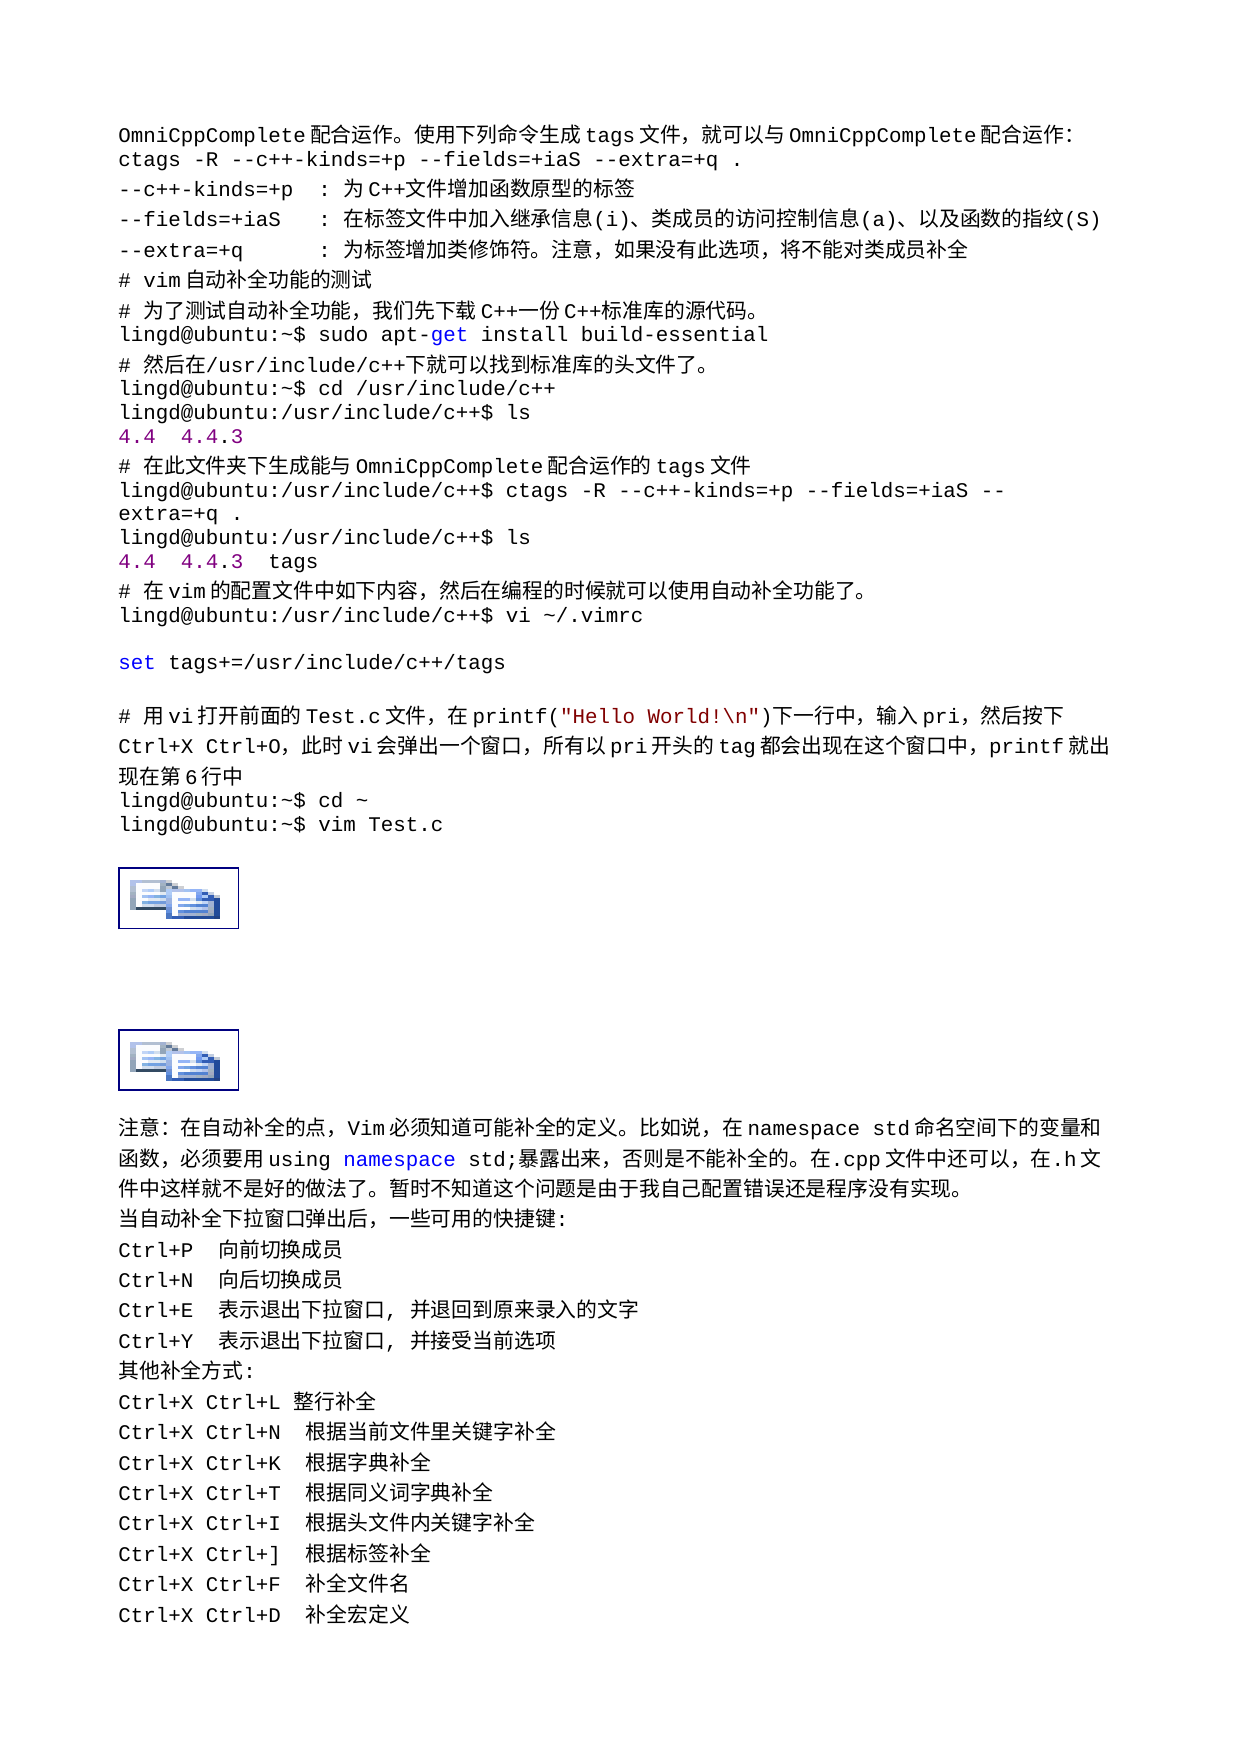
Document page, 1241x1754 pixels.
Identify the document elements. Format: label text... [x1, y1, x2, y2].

text Ctrl+Y 表示退出下拉窗口, 并接受当前选项 [118, 1324, 1122, 1354]
text lingd@ubuntu:~$ cd ~ [118, 791, 1122, 814]
text 4.4 4.4.3 [118, 426, 1122, 449]
text Ctrl+E 表示退出下拉窗口, 并退回到原来录入的文字 [118, 1294, 1122, 1324]
text # 然后在/usr/include/c++下就可以找到标准库的头文件了。 [118, 348, 1122, 378]
text --c++-kinds=+p : 为C++文件增加函数原型的标签 [118, 172, 1122, 203]
text Ctrl+N 向后切换成员 [118, 1263, 1122, 1294]
text 注意：在自动补全的点，Vim必须知道可能补全的定义。比如说，在namespace std命名空间下的变量和函数，必须要用using namespace std;暴露出来，否则是不能补全的。在.cpp文件中还可以，在.h文件中这样就不是好的做法了。暂时不知道这个问题是由于我自己配置错误还是程序没有实现。 [118, 1111, 1122, 1202]
text # 为了测试自动补全功能，我们先下载C++一份C++标准库的源代码。 [118, 294, 1122, 324]
text Ctrl+X Ctrl+F 补全文件名 [118, 1567, 1122, 1598]
text 其他补全方式: [118, 1354, 1122, 1385]
text # 用vi打开前面的Test.c文件，在printf("Hello World!\n")下一行中，输入pri，然后按下Ctrl+X Ctrl+O，此时vi会弹出一个窗口，所有以pri开头的tag都会出现在这个窗口中，printf就出现在第6行中 [118, 699, 1122, 791]
text # 在vim的配置文件中如下内容，然后在编程的时候就可以使用自动补全功能了。 [118, 574, 1122, 605]
text lingd@ubuntu:~$ cd /usr/include/c++ [118, 378, 1122, 402]
text ctags -R --c++-kinds=+p --fields=+iaS --extra=+q . [118, 148, 1122, 172]
picture [120, 1031, 238, 1089]
text set tags+=/usr/include/c++/tags [118, 652, 1122, 676]
text lingd@ubuntu:/usr/include/c++$ ctags -R --c++-kinds=+p --fields=+iaS --extra=+q . [118, 480, 1122, 527]
text lingd@ubuntu:/usr/include/c++$ ls [118, 527, 1122, 551]
text 4.4 4.4.3 tags [118, 551, 1122, 574]
text Ctrl+X Ctrl+T 根据同义词字典补全 [118, 1476, 1122, 1507]
text Ctrl+X Ctrl+D 补全宏定义 [118, 1598, 1122, 1628]
text lingd@ubuntu:~$ vim Test.c [118, 814, 1122, 838]
text lingd@ubuntu:~$ sudo apt-get install build-essential [118, 324, 1122, 348]
text Ctrl+P 向前切换成员 [118, 1233, 1122, 1263]
text Ctrl+X Ctrl+I 根据头文件内关键字补全 [118, 1507, 1122, 1537]
text Ctrl+X Ctrl+L 整行补全 [118, 1385, 1122, 1415]
text --fields=+iaS : 在标签文件中加入继承信息(i)、类成员的访问控制信息(a)、以及函数的指纹(S) [118, 203, 1122, 233]
text # vim自动补全功能的测试 [118, 263, 1122, 294]
text OmniCppComplete配合运作。使用下列命令生成tags文件，就可以与OmniCppComplete配合运作： [118, 118, 1122, 148]
text lingd@ubuntu:/usr/include/c++$ vi ~/.vimrc [118, 605, 1122, 628]
picture [120, 869, 238, 928]
text lingd@ubuntu:/usr/include/c++$ ls [118, 402, 1122, 426]
text --extra=+q : 为标签增加类修饰符。注意，如果没有此选项，将不能对类成员补全 [118, 233, 1122, 263]
text Ctrl+X Ctrl+K 根据字典补全 [118, 1446, 1122, 1476]
text Ctrl+X Ctrl+N 根据当前文件里关键字补全 [118, 1415, 1122, 1446]
text Ctrl+X Ctrl+] 根据标签补全 [118, 1537, 1122, 1567]
text 当自动补全下拉窗口弹出后，一些可用的快捷键: [118, 1202, 1122, 1233]
text # 在此文件夹下生成能与OmniCppComplete配合运作的tags文件 [118, 449, 1122, 480]
